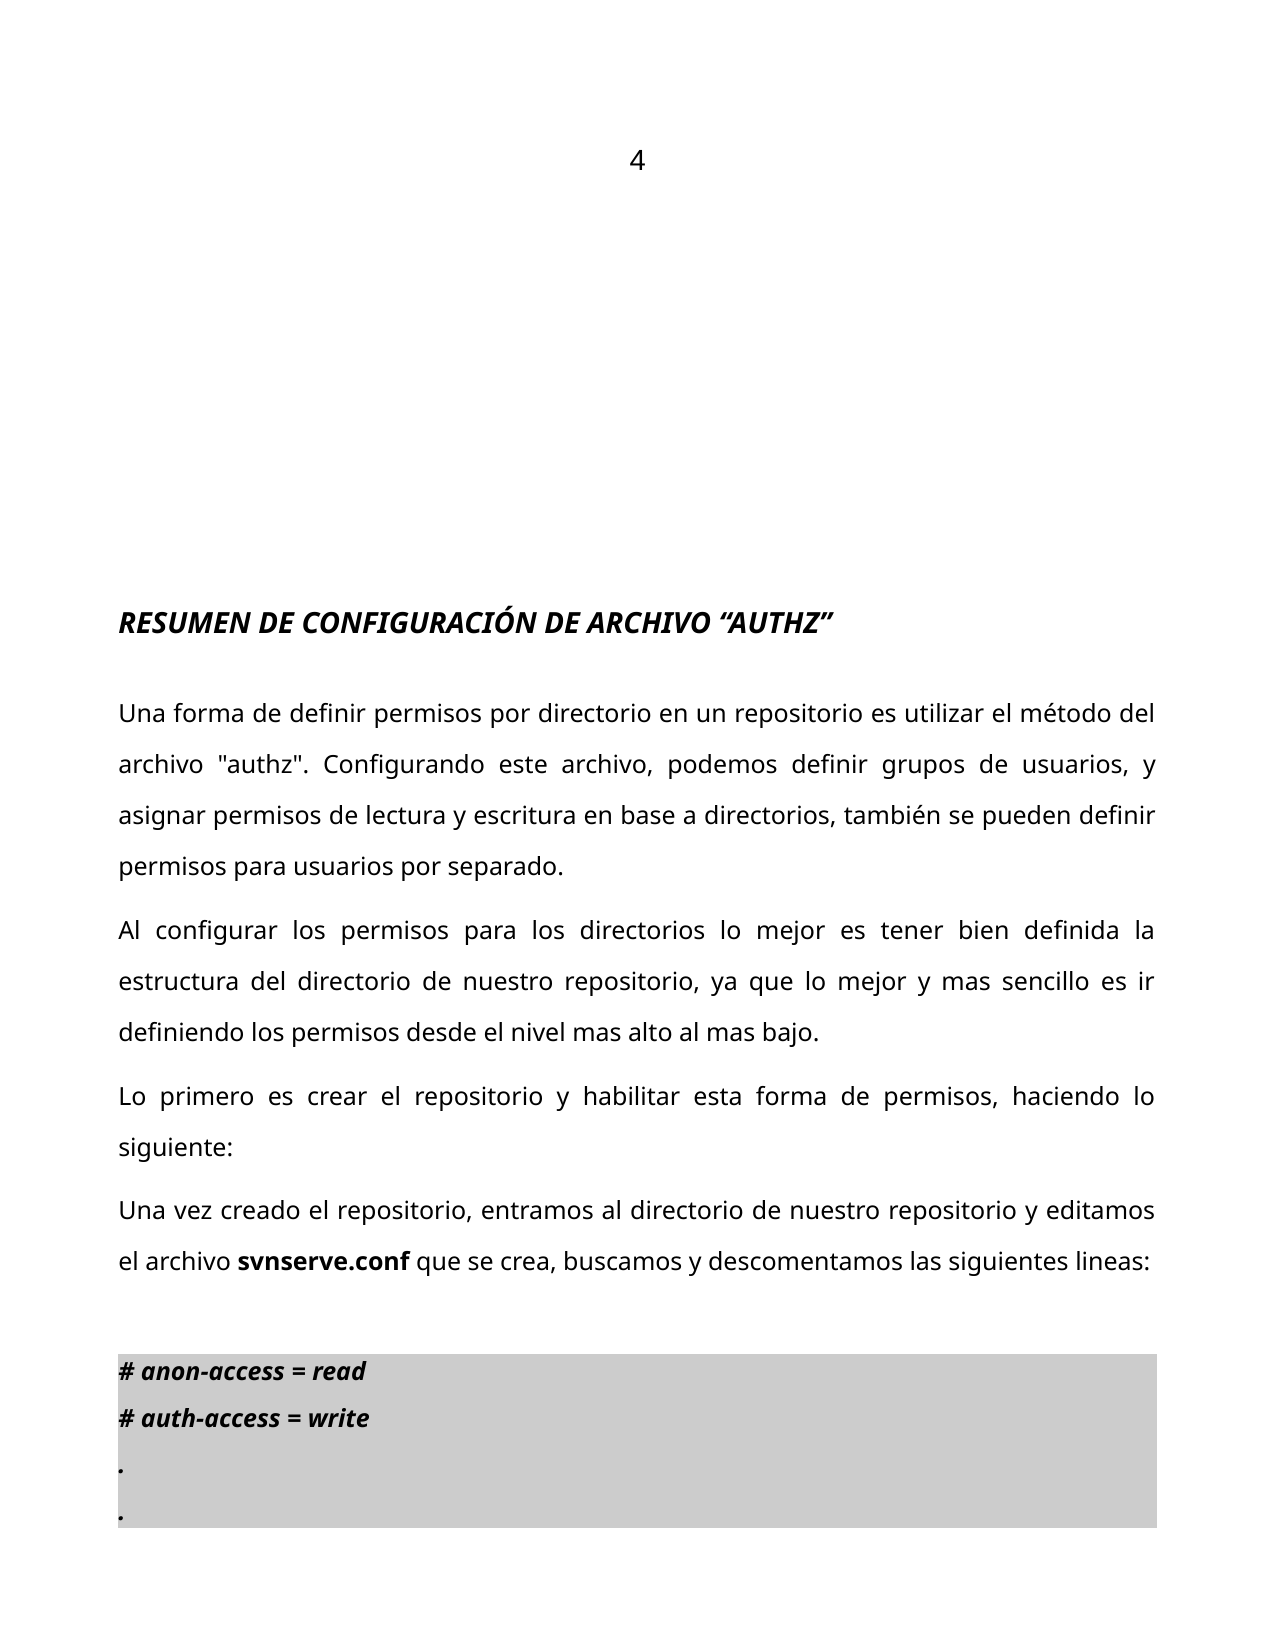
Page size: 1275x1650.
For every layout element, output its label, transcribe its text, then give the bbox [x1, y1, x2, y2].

text Una vez creado el repositorio, entramos al directorio de nuestro repositorio y editamos el archivo svnserve.conf que se crea, buscamos y descomentamos las siguientes lineas: [118, 1193, 1157, 1278]
text . [118, 1447, 1157, 1481]
text Una forma de definir permisos por directorio en un repositorio es utilizar el método del archivo "authz". Configurando este archivo, podemos definir grupos de usuarios, y asignar permisos de lectura y escritura en base a directorios, también se pueden definir permisos para usuarios por separado. [118, 696, 1157, 883]
text RESUMEN DE CONFIGURACIÓN DE ARCHIVO “AUTHZ” [118, 602, 1157, 642]
text Al configurar los permisos para los directorios lo mejor es tener bien definida la estructura del directorio de nuestro repositorio, ya que lo mejor y mas sencillo es ir definiendo los permisos desde el nivel mas alto al mas bajo. [118, 912, 1157, 1049]
text . [118, 1493, 1157, 1528]
text Lo primero es crear el repositorio y habilitar esta forma de permisos, haciendo lo siguiente: [118, 1078, 1157, 1163]
text # auth-access = write [118, 1400, 1157, 1434]
text # anon-access = read [118, 1354, 1157, 1388]
